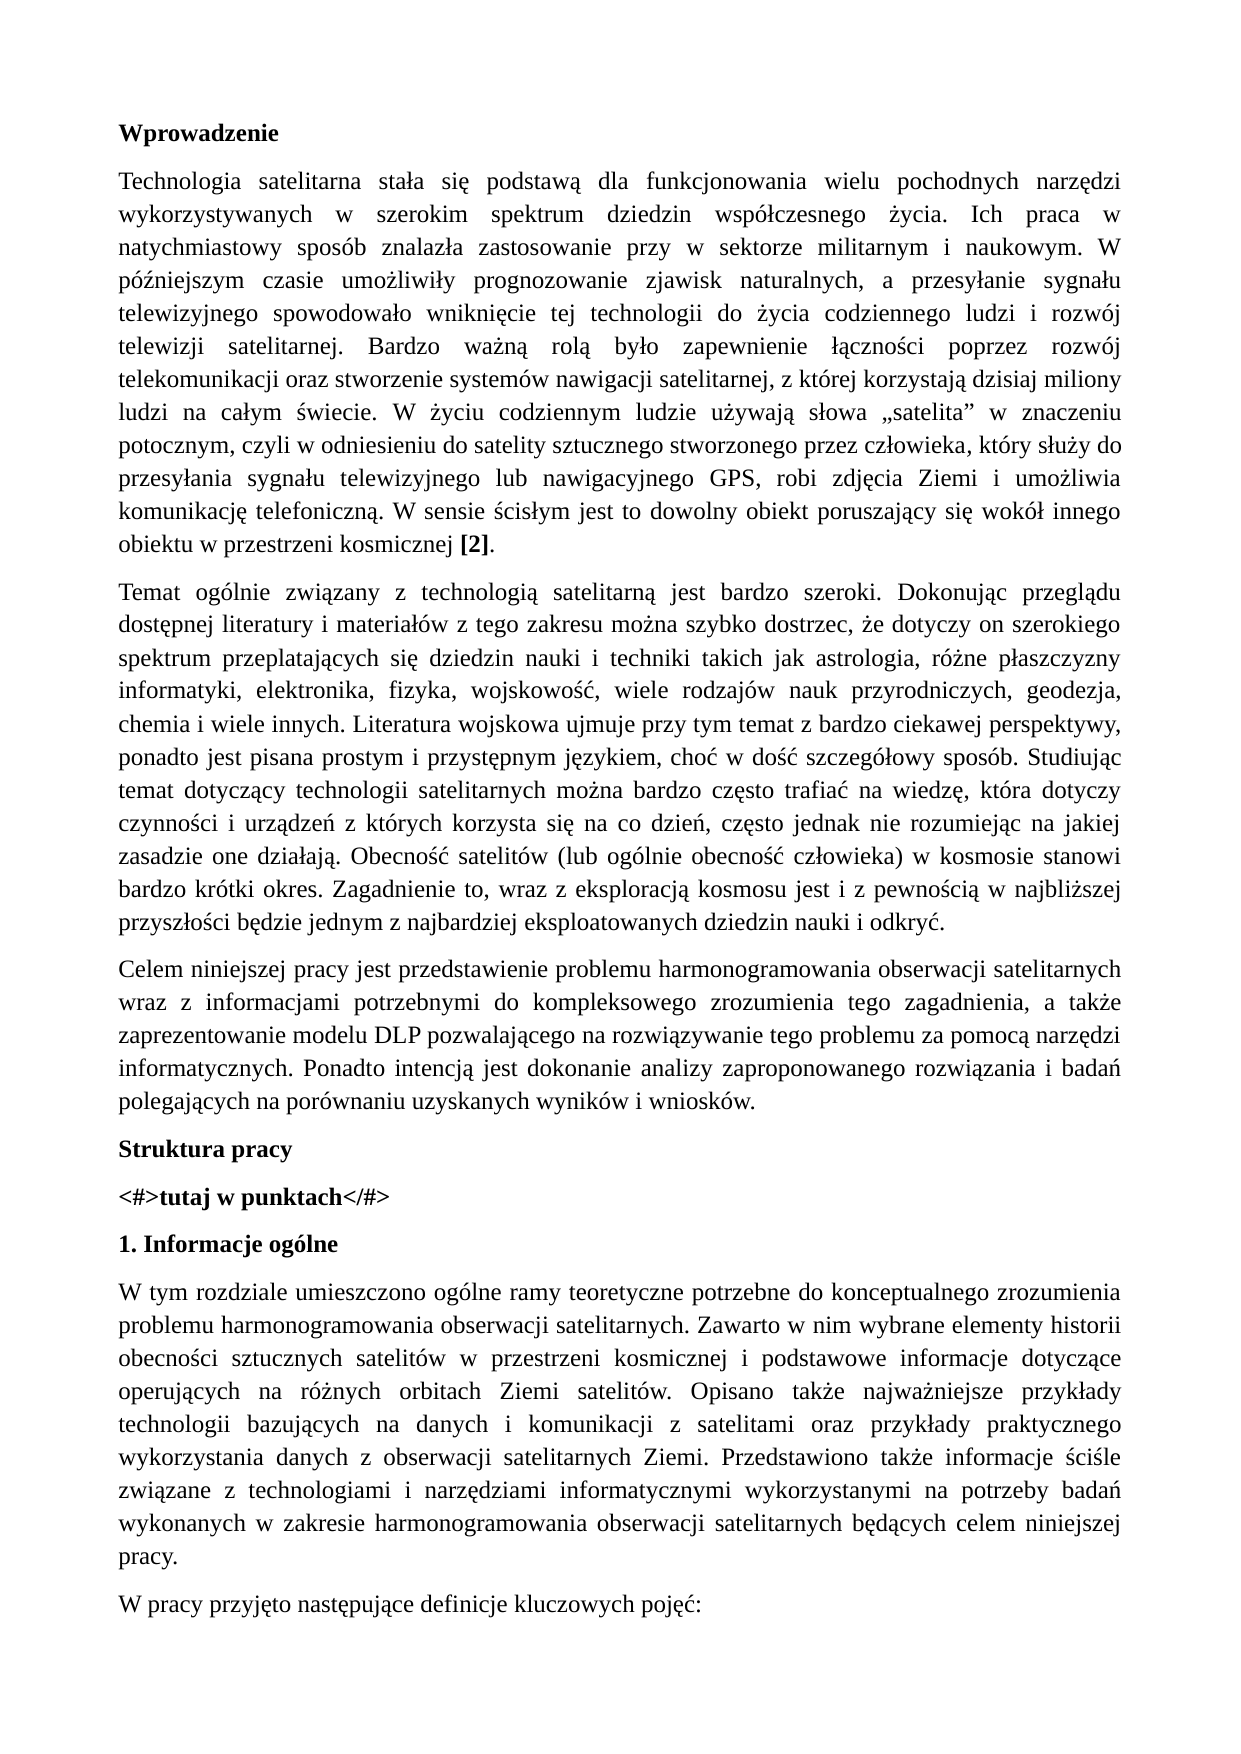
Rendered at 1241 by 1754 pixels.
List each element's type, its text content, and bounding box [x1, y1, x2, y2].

text Temat ogólnie związany z technologią satelitarną jest bardzo szeroki. Dokonując przeglądu dostępnej literatury i materiałów z tego zakresu można szybko dostrzec, że dotyczy on szerokiego spektrum przeplatających się dziedzin nauki i techniki takich jak astrologia, różne płaszczyzny informatyki, elektronika, fizyka, wojskowość, wiele rodzajów nauk przyrodniczych, geodezja, chemia i wiele innych. Literatura wojskowa ujmuje przy tym temat z bardzo ciekawej perspektywy, ponadto jest pisana prostym i przystępnym językiem, choć w dość szczegółowy sposób. Studiując temat dotyczący technologii satelitarnych można bardzo często trafiać na wiedzę, która dotyczy czynności i urządzeń z których korzysta się na co dzień, często jednak nie rozumiejąc na jakiej zasadzie one działają. Obecność satelitów (lub ogólnie obecność człowieka) w kosmosie stanowi bardzo krótki okres. Zagadnienie to, wraz z eksploracją kosmosu jest i z pewnością w najbliższej przyszłości będzie jednym z najbardziej eksploatowanych dziedzin nauki i odkryć. [118, 577, 1122, 936]
text <#>tutaj w punktach</#> [118, 1182, 1122, 1210]
text 1. Informacje ogólne [118, 1229, 1122, 1258]
text W pracy przyjęto następujące definicje kluczowych pojęć: [118, 1589, 1122, 1617]
text Wprowadzenie [118, 118, 1122, 147]
text Struktura pracy [118, 1134, 1122, 1163]
text Celem niniejszej pracy jest przedstawienie problemu harmonogramowania obserwacji satelitarnych wraz z informacjami potrzebnymi do kompleksowego zrozumienia tego zagadnienia, a także zaprezentowanie modelu DLP pozwalającego na rozwiązywanie tego problemu za pomocą narzędzi informatycznych. Ponadto intencją jest dokonanie analizy zaproponowanego rozwiązania i badań polegających na porównaniu uzyskanych wyników i wniosków. [118, 954, 1122, 1115]
text Technologia satelitarna stała się podstawą dla funkcjonowania wielu pochodnych narzędzi wykorzystywanych w szerokim spektrum dziedzin współczesnego życia. Ich praca w natychmiastowy sposób znalazła zastosowanie przy w sektorze militarnym i naukowym. W późniejszym czasie umożliwiły prognozowanie zjawisk naturalnych, a przesyłanie sygnału telewizyjnego spowodowało wniknięcie tej technologii do życia codziennego ludzi i rozwój telewizji satelitarnej. Bardzo ważną rolą było zapewnienie łączności poprzez rozwój telekomunikacji oraz stworzenie systemów nawigacji satelitarnej, z której korzystają dzisiaj miliony ludzi na całym świecie. W życiu codziennym ludzie używają słowa „satelita” w znaczeniu potocznym, czyli w odniesieniu do satelity sztucznego stworzonego przez człowieka, który służy do przesyłania sygnału telewizyjnego lub nawigacyjnego GPS, robi zdjęcia Ziemi i umożliwia komunikację telefoniczną. W sensie ścisłym jest to dowolny obiekt poruszający się wokół innego obiektu w przestrzeni kosmicznej [2]. [118, 166, 1122, 558]
text W tym rozdziale umieszczono ogólne ramy teoretyczne potrzebne do konceptualnego zrozumienia problemu harmonogramowania obserwacji satelitarnych. Zawarto w nim wybrane elementy historii obecności sztucznych satelitów w przestrzeni kosmicznej i podstawowe informacje dotyczące operujących na różnych orbitach Ziemi satelitów. Opisano także najważniejsze przykłady technologii bazujących na danych i komunikacji z satelitami oraz przykłady praktycznego wykorzystania danych z obserwacji satelitarnych Ziemi. Przedstawiono także informacje ściśle związane z technologiami i narzędziami informatycznymi wykorzystanymi na potrzeby badań wykonanych w zakresie harmonogramowania obserwacji satelitarnych będących celem niniejszej pracy. [118, 1277, 1122, 1570]
